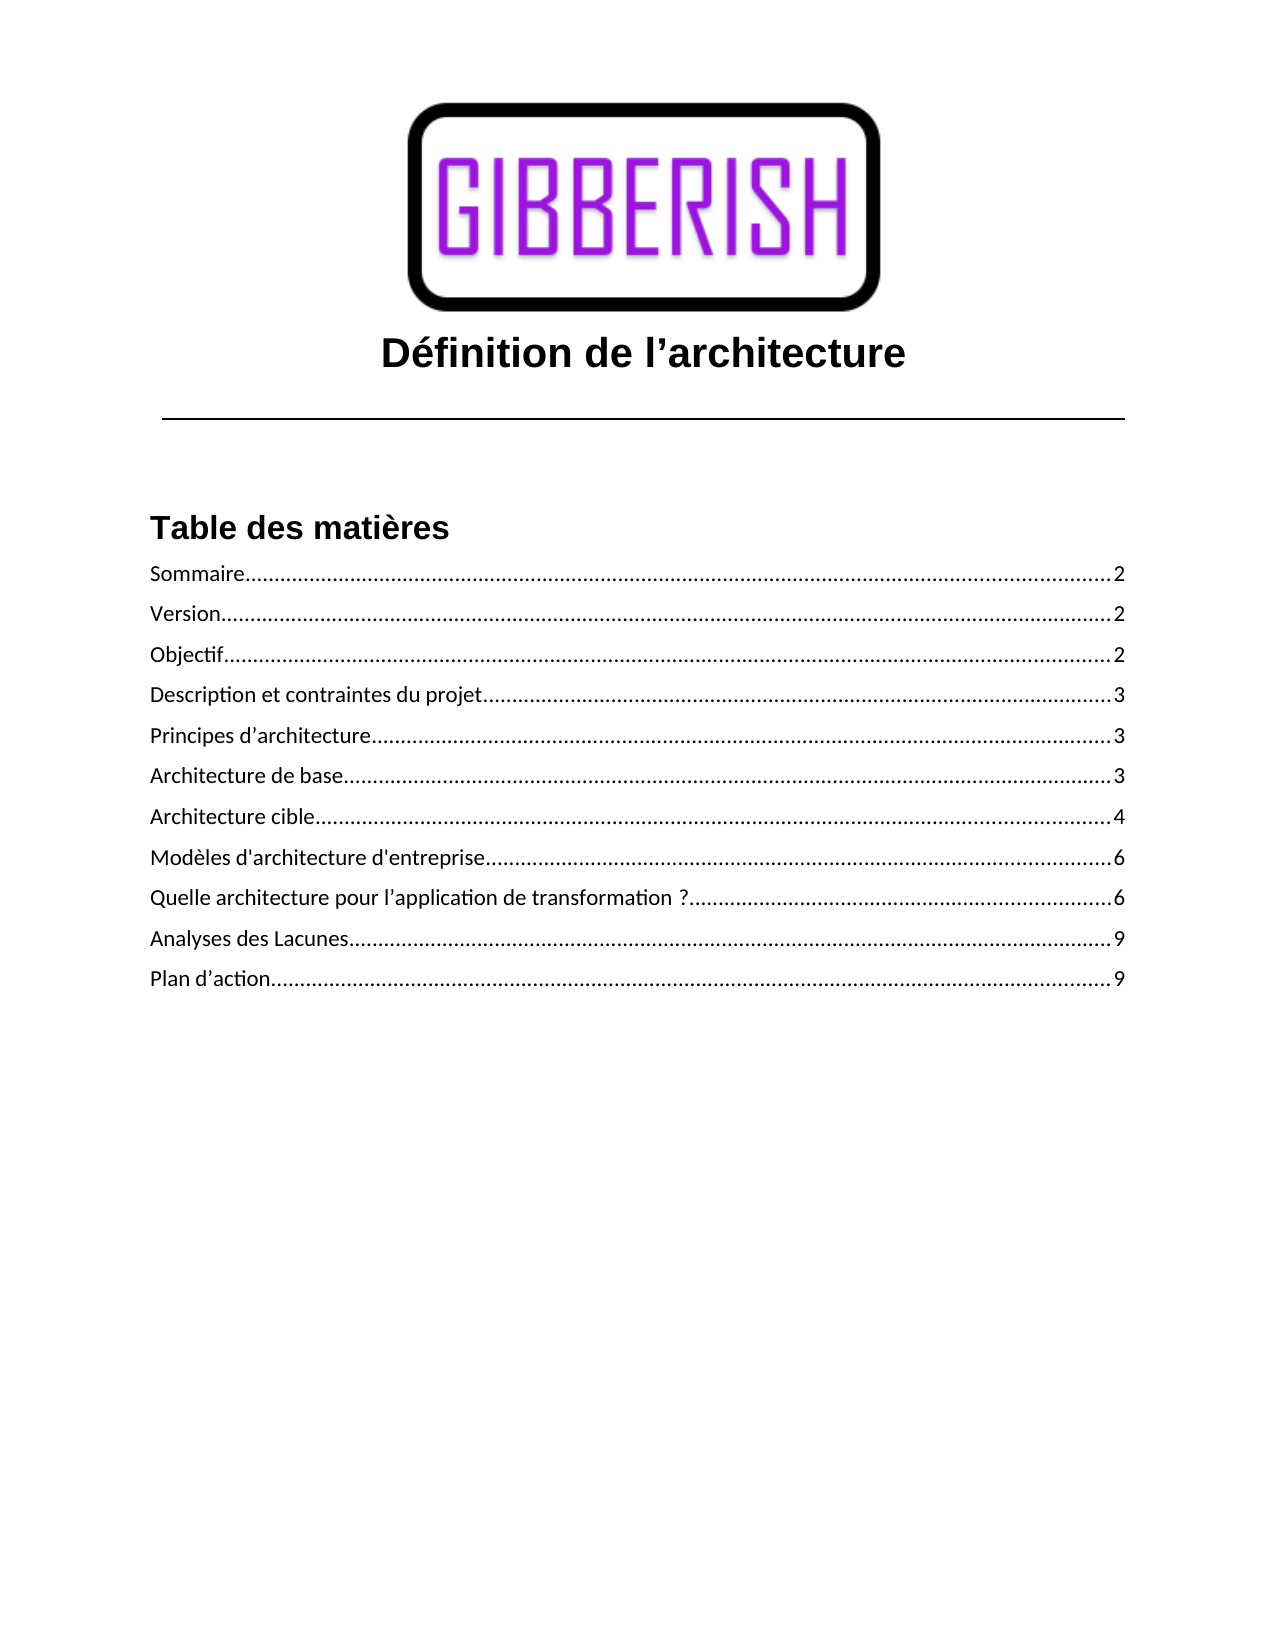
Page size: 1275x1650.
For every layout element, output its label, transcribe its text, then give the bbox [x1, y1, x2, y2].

text Quelle architecture pour l’application de transformation ? 6 [150, 883, 1125, 911]
text Plan d’action 9 [150, 964, 1125, 992]
text Objectif 2 [150, 640, 1125, 668]
text Modèles d'architecture d'entreprise 6 [150, 843, 1125, 871]
text Architecture cible 4 [150, 802, 1125, 830]
text Principes d’architecture 3 [150, 721, 1125, 749]
text Analyses des Lacunes 9 [150, 924, 1125, 952]
text Version 2 [150, 599, 1125, 627]
text Description et contraintes du projet 3 [150, 681, 1125, 708]
subtitle Table des matières [150, 508, 1125, 546]
text Sommaire 2 [150, 559, 1125, 587]
text Architecture de base 3 [150, 762, 1125, 789]
picture [394, 86, 893, 329]
